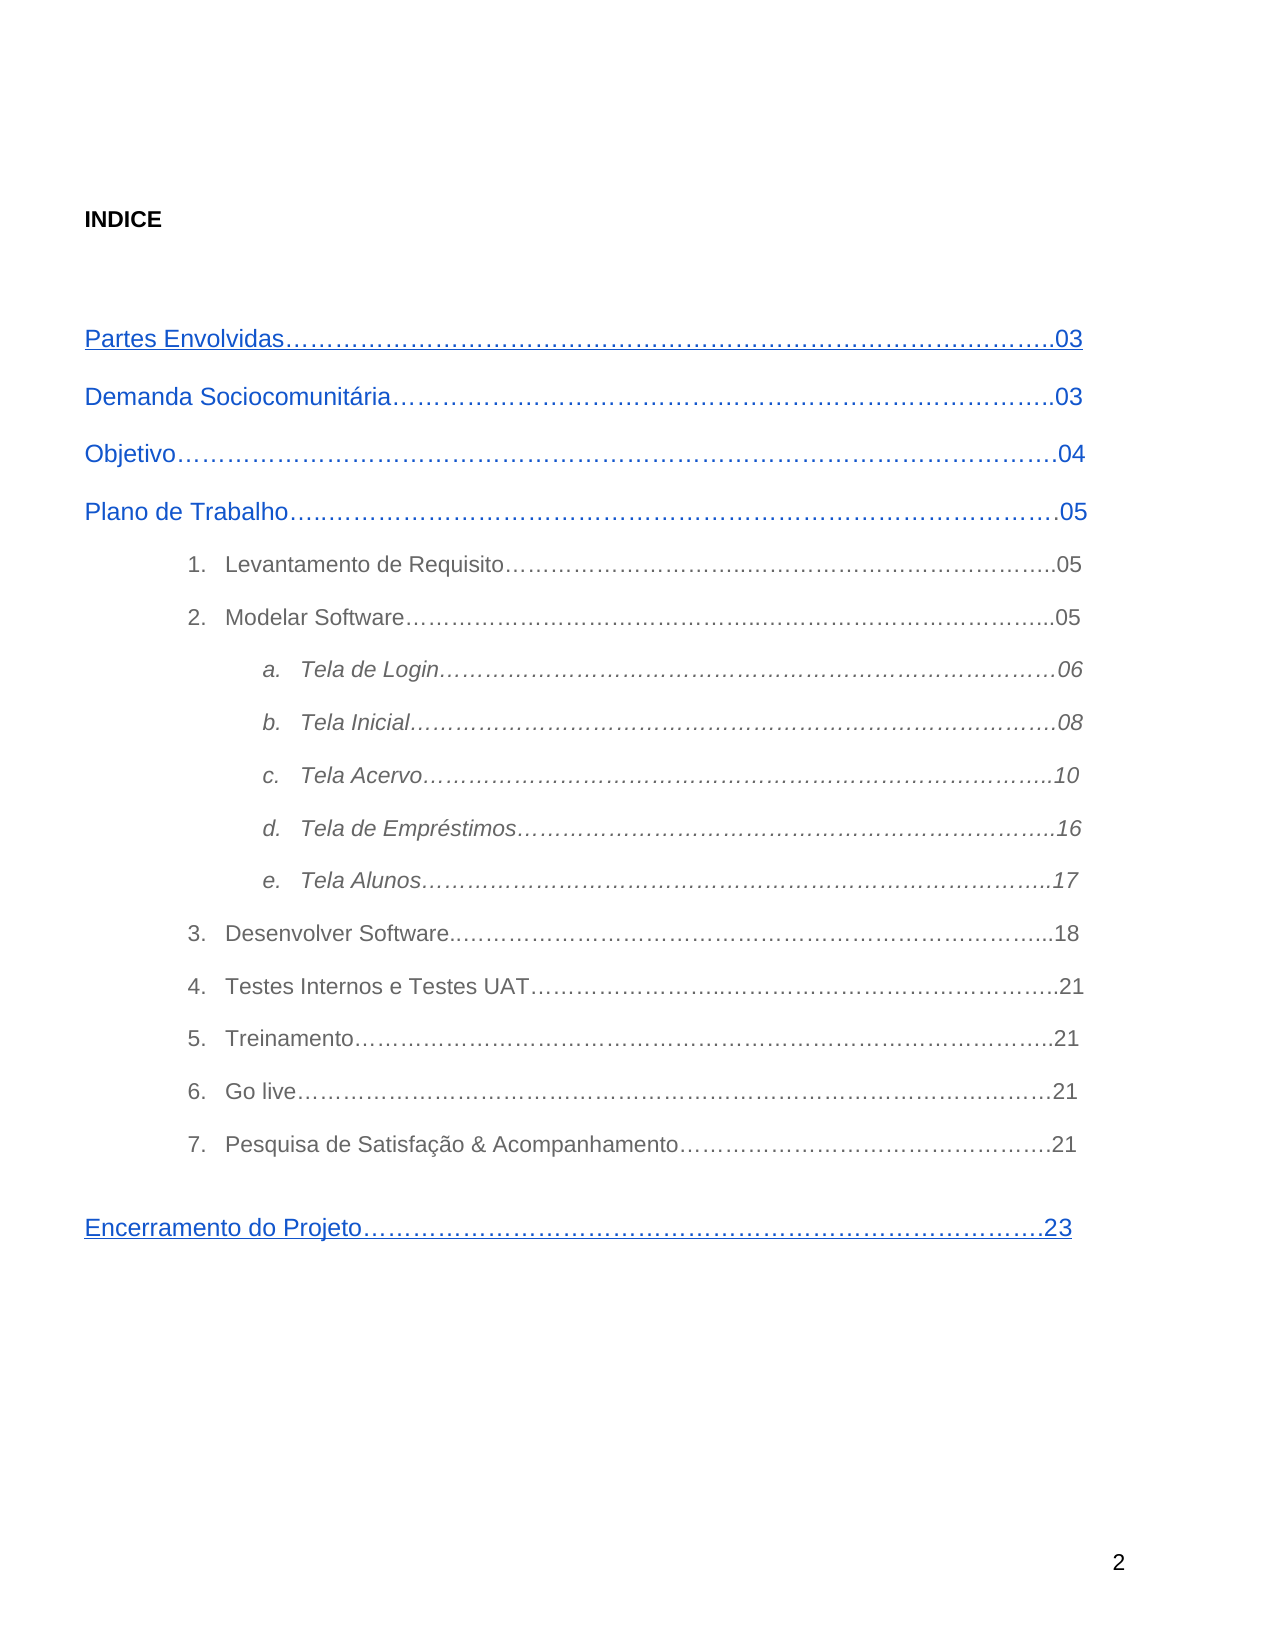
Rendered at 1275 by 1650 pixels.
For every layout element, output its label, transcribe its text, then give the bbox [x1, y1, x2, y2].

subtitle Tela Inicial………………………………………………………………………….08 [262, 709, 1125, 736]
subtitle Pesquisa de Satisfação & Acompanhamento………………………………………….21 [187, 1131, 1125, 1157]
subtitle Levantamento de Requisito…………………………..…………………………………..05 [187, 551, 1125, 577]
subtitle Plano de Trabalho…..…………………………………………………………………………….05 [84, 497, 1125, 526]
subtitle Partes Envolvidas……………………………………………………………………….………..03 [84, 323, 1125, 352]
subtitle Demanda Sociocomunitária……………………………………………………………………..03 [84, 381, 1125, 410]
subtitle Go live………………………………………………………………………………………21 [187, 1078, 1125, 1104]
subtitle Tela de Empréstimos……………………………………………………………..16 [262, 814, 1125, 841]
text INDICE [84, 206, 1125, 233]
subtitle Tela de Login………………………………………………………………………06 [262, 656, 1125, 683]
subtitle Desenvolver Software..…………………………………………………………………...18 [187, 920, 1125, 946]
subtitle Treinamento………………………………………………………………………………..21 [187, 1025, 1125, 1052]
subtitle Tela Acervo………………………………………………………………………..10 [262, 762, 1125, 788]
subtitle Objetivo…………………………………………………………………………………………….04 [84, 439, 1125, 468]
subtitle Encerramento do Projeto……………………………………………………………………….23 [84, 1213, 1125, 1241]
subtitle Testes Internos e Testes UAT……………………..……………………………………..21 [187, 973, 1125, 999]
subtitle Modelar Software………………………………………..………………………………...05 [187, 604, 1125, 630]
subtitle Tela Alunos………………………………………………………………………..17 [262, 867, 1125, 894]
